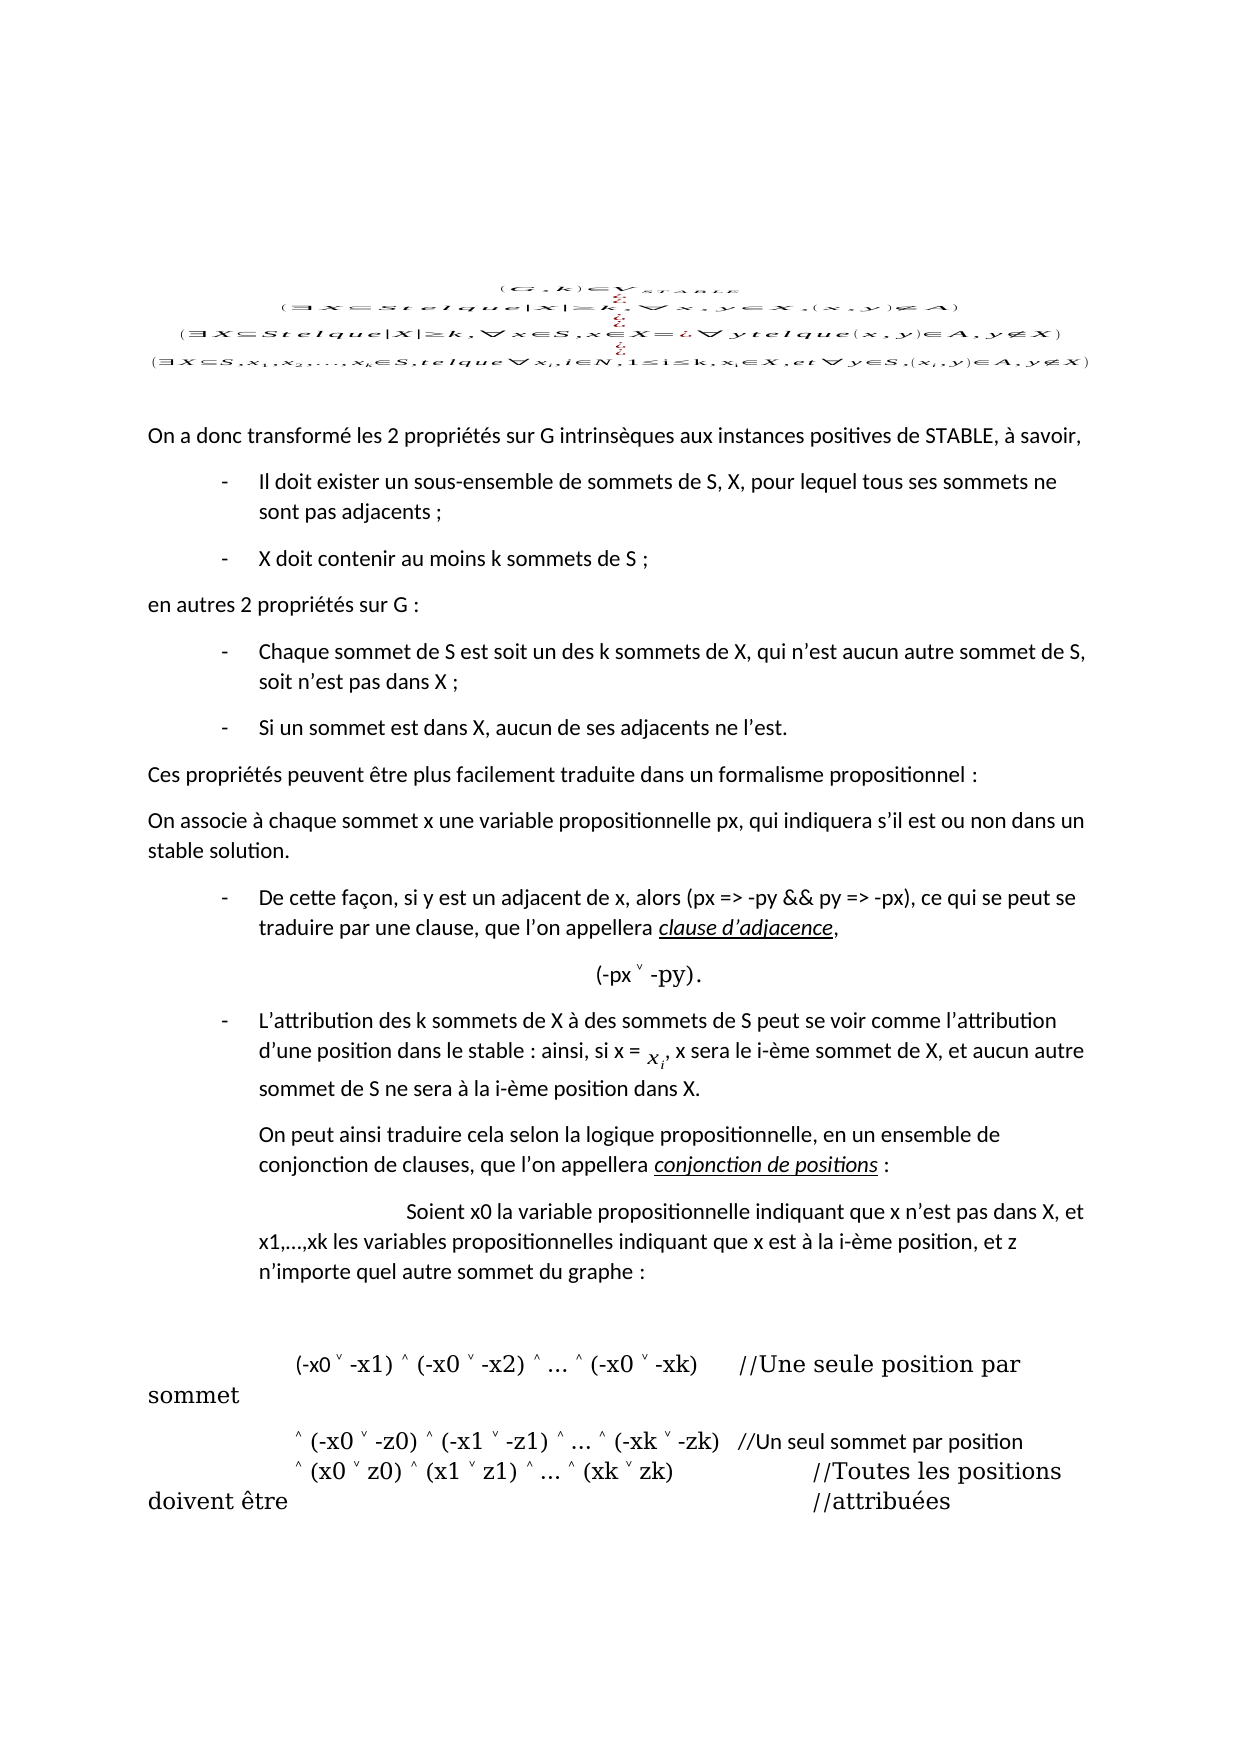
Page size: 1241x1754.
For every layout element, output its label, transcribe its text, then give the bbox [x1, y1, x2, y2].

list On peut ainsi traduire cela selon la logique propositionnelle, en un ensemble de conjonction de clauses, que l’on appellera conjonction de positions : [258, 1121, 1093, 1178]
text (-px ˅ -py). [553, 959, 1093, 988]
list Soient x0 la variable propositionnelle indiquant que x n’est pas dans X, et x1,…,xk les variables propositionnelles indiquant que x est à la i-ème position, et z n’importe quel autre sommet du graphe : [258, 1197, 1093, 1285]
list X doit contenir au moins k sommets de S ; [221, 544, 1093, 572]
list Si un sommet est dans X, aucun de ses adjacents ne l’est. [221, 713, 1093, 742]
text Ces propriétés peuvent être plus facilement traduite dans un formalisme propositionnel : [148, 760, 1093, 788]
list Il doit exister un sous-ensemble de sommets de S, X, pour lequel tous ses sommets ne sont pas adjacents ; [221, 467, 1093, 525]
text (-x0 ˅ -x1) ˄ (-x0 ˅ -x2) ˄ … ˄ (-x0 ˅ -xk) //Une seule position par sommet [148, 1350, 1093, 1408]
list L’attribution des k sommets de X à des sommets de S peut se voir comme l’attribution d’une position dans le stable : ainsi, si x = , x sera le i-ème sommet de X, et aucun autre sommet de S ne sera à la i-ème position dans X. [221, 1007, 1093, 1102]
text On associe à chaque sommet x une variable propositionnelle px, qui indiquera s’il est ou non dans un stable solution. [148, 807, 1093, 864]
text en autres 2 propriétés sur G : [148, 591, 1093, 618]
text ˄ (-x0 ˅ -z0) ˄ (-x1 ˅ -z1) ˄ … ˄ (-xk ˅ -zk) //Un seul sommet par position ˄ (x0 ˅ z0) ˄ (x1 ˅ z1) ˄ … ˄ (xk ˅ zk) //Toutes les positions doivent être //attribuées [148, 1426, 1093, 1514]
list De cette façon, si y est un adjacent de x, alors (px => -py && py => -px), ce qui se peut se traduire par une clause, que l’on appellera clause d’adjacence, [221, 883, 1093, 941]
list Chaque sommet de S est soit un des k sommets de X, qui n’est aucun autre sommet de S, soit n’est pas dans X ; [221, 637, 1093, 695]
text On a donc transformé les 2 propriétés sur G intrinsèques aux instances positives de STABLE, à savoir, [148, 421, 1093, 449]
